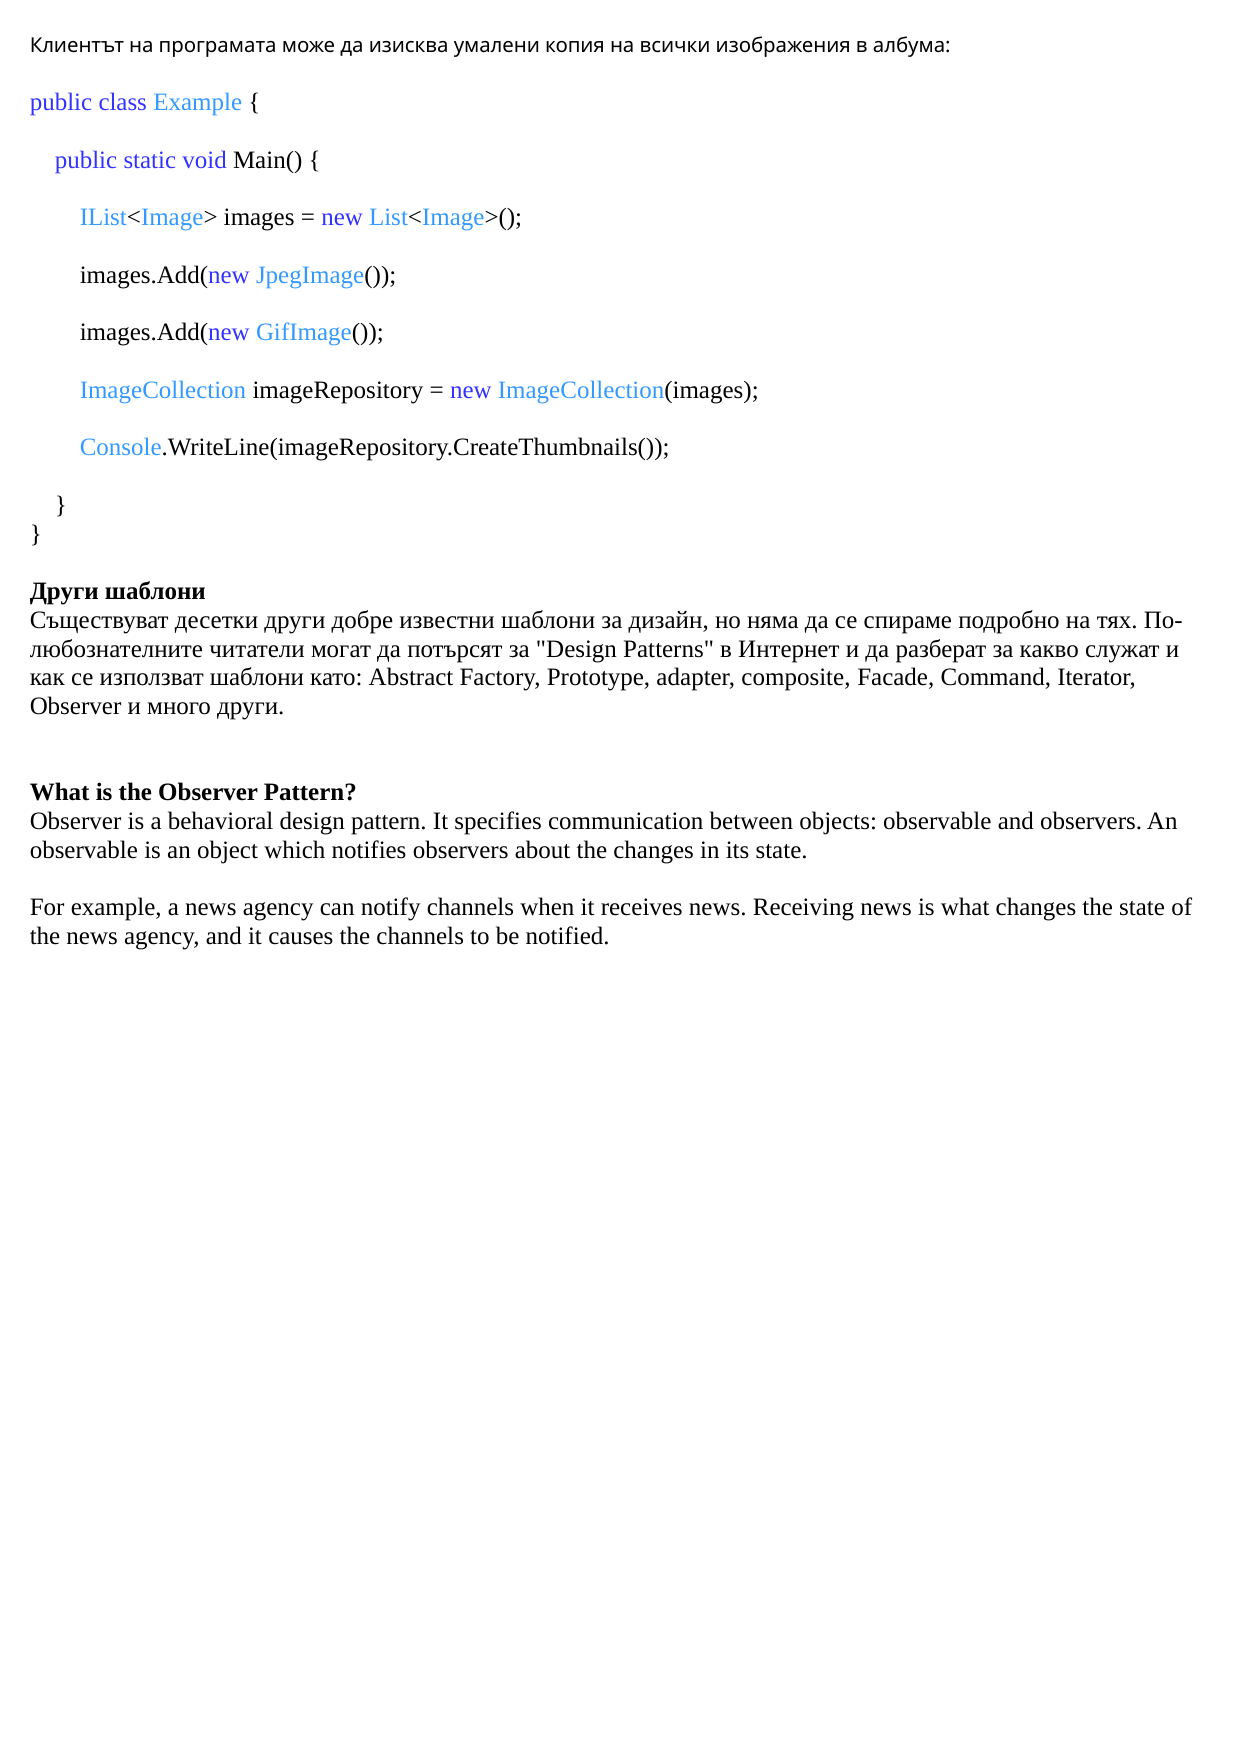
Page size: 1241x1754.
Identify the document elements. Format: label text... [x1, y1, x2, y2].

text images.Add(new GifImage()); [29, 317, 1211, 346]
text Console.WriteLine(imageRepository.CreateThumbnails()); [29, 432, 1211, 461]
text ImageCollection imageRepository = new ImageCollection(images); [29, 375, 1211, 404]
text IList<Image> images = new List<Image>(); [29, 202, 1211, 231]
text Observer is a behavioral design pattern. It specifies communication between objects: observable and observers. An observable is an object which notifies observers about the changes in its state. [29, 806, 1211, 864]
text Други шаблони [29, 576, 1211, 605]
text For example, a news agency can notify channels when it receives news. Receiving news is what changes the state of the news agency, and it causes the channels to be notified. [29, 892, 1211, 950]
text images.Add(new JpegImage()); [29, 260, 1211, 289]
text Клиентът на програмата може да изисква умалени копия на всички изображения в албума: [29, 29, 1211, 59]
text public static void Main() { [29, 145, 1211, 174]
text } [29, 519, 1211, 547]
text } [29, 490, 1211, 519]
text What is the Observer Pattern? [29, 777, 1211, 806]
text public class Example { [29, 87, 1211, 116]
text Съществуват десетки други добре известни шаблони за дизайн, но няма да се спираме подробно на тях. По-любознателните читатели могат да потърсят за "Design Patterns" в Интернет и да разберат за какво служат и как се използват шаблони като: Abstract Factory, Prototype, adapter, composite, Facade, Command, Iterator, Observer и много други. [29, 605, 1211, 720]
